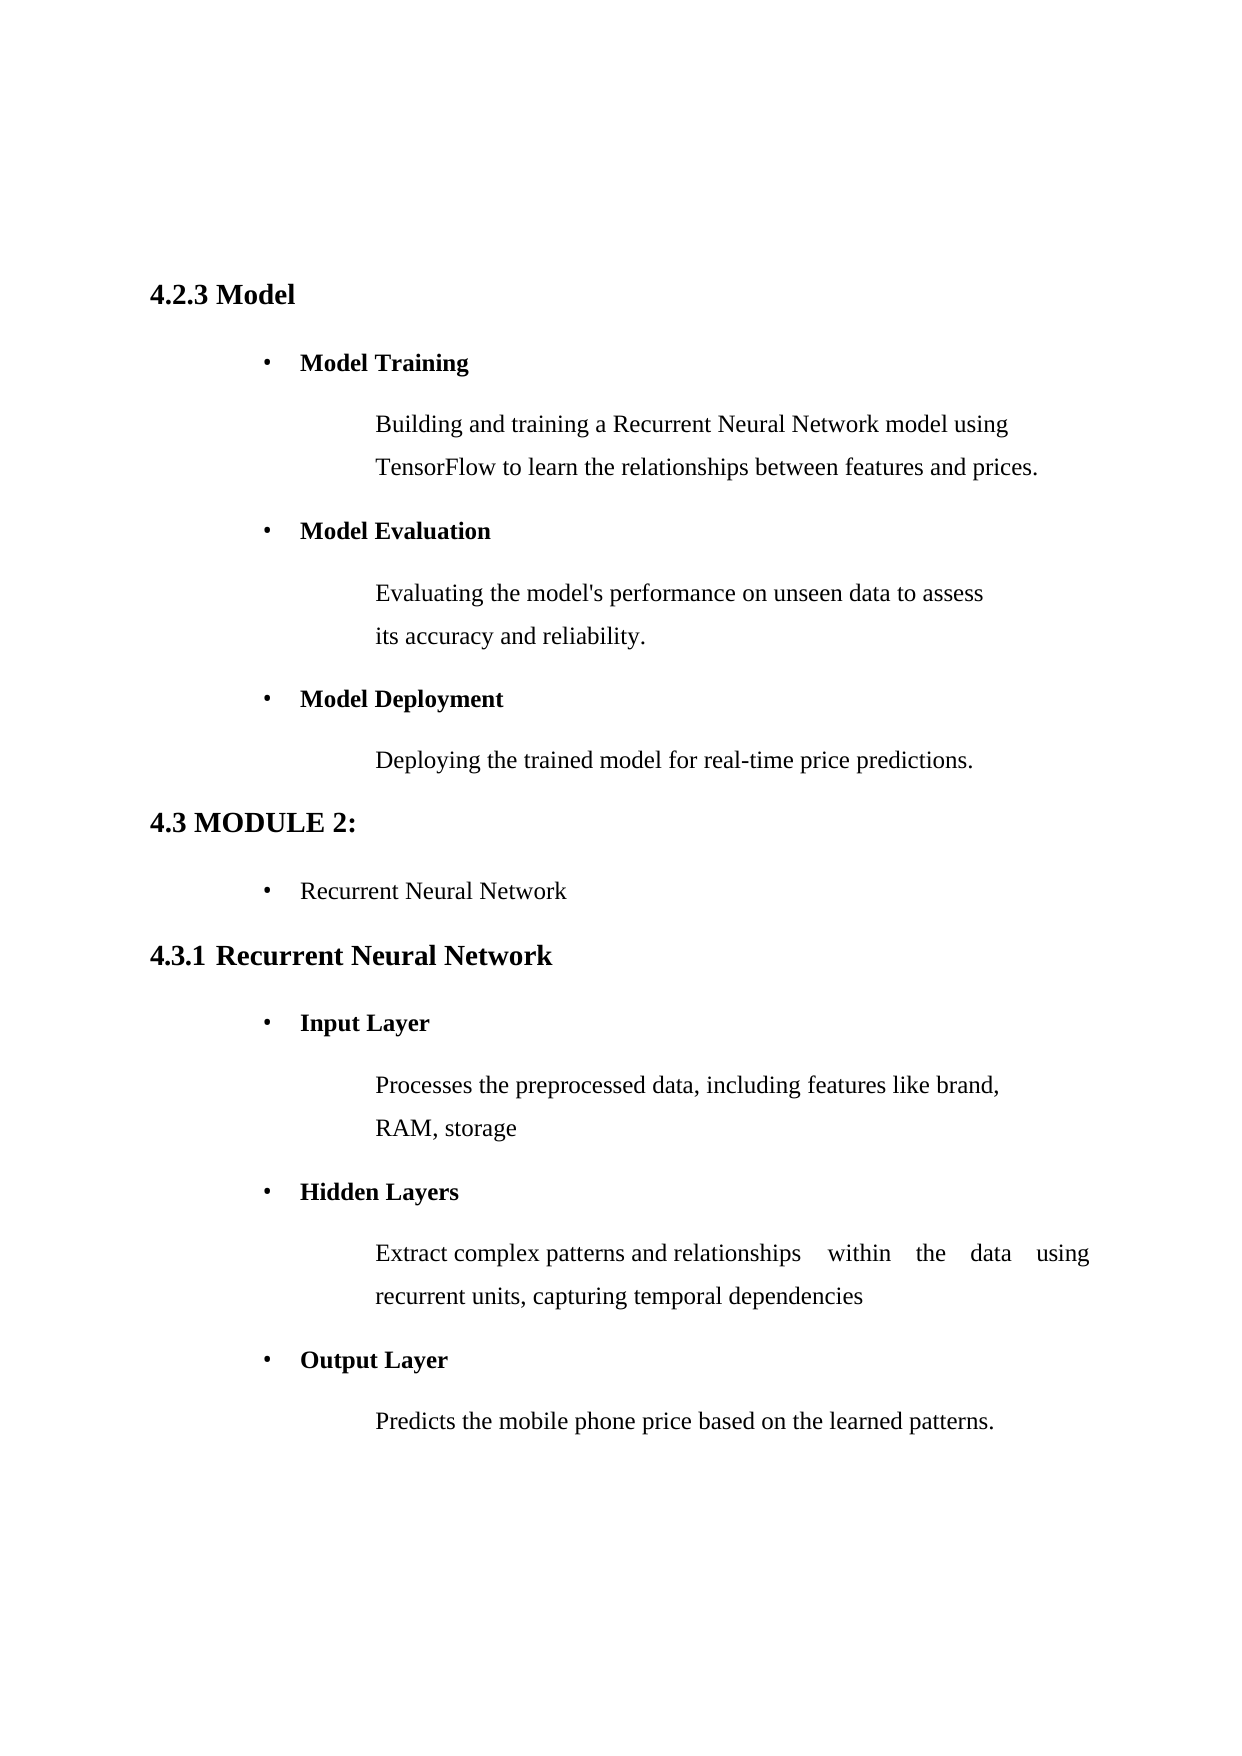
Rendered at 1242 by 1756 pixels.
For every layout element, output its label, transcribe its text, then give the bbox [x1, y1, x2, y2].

list Model Evaluation [262, 512, 1150, 546]
list Model Training [262, 344, 1150, 378]
list Hidden Layers [262, 1173, 1150, 1207]
subtitle Recurrent Neural Network [150, 938, 1150, 971]
list Recurrent Neural Network [262, 873, 1150, 907]
list Model Deployment [262, 680, 1150, 714]
text Building and training a Recurrent Neural Network model using TensorFlow to learn the relationships between features and prices. [375, 409, 1087, 481]
text Deploying the trained model for real-time price predictions. [375, 746, 1150, 774]
subtitle MODULE 2: [150, 806, 1150, 839]
list Input Layer [262, 1005, 1150, 1039]
list Model [150, 277, 1150, 311]
list Output Layer [262, 1341, 1150, 1375]
text Processes the preprocessed data, including features like brand, RAM, storage [375, 1070, 1033, 1142]
text Extract complex patterns and relationships within the data using recurrent units, capturing temporal dependencies [375, 1238, 1090, 1310]
text Predicts the mobile phone price based on the learned patterns. [375, 1406, 1150, 1435]
text Evaluating the model's performance on unseen data to assess its accuracy and reliability. [375, 578, 1010, 649]
